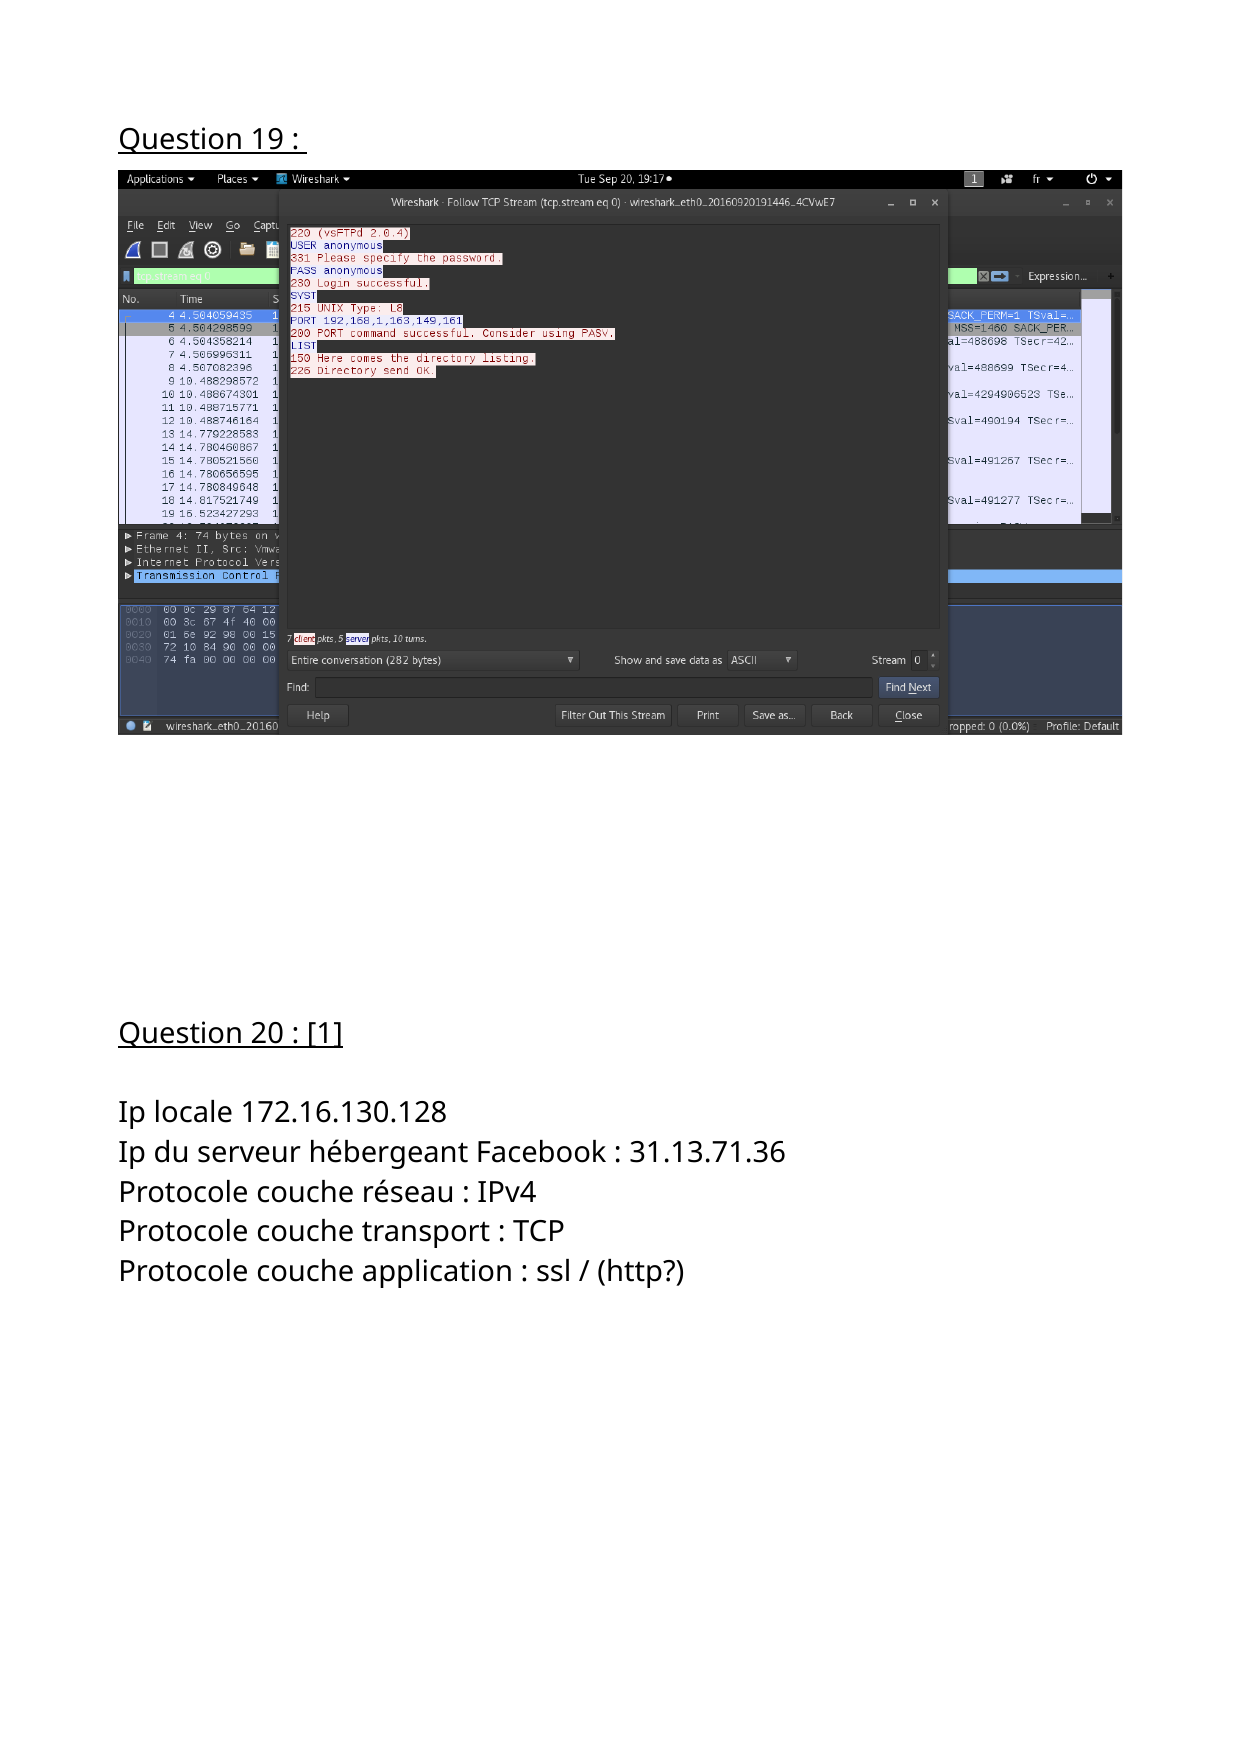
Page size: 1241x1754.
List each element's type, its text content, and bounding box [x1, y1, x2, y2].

text Ip du serveur hébergeant Facebook : 31.13.71.36 [118, 1131, 1122, 1171]
text Ip locale 172.16.130.128 [118, 1091, 1122, 1131]
text Protocole couche transport : TCP [118, 1211, 1122, 1250]
text Question 20 : [1] [118, 1012, 1122, 1052]
picture [118, 170, 1123, 735]
text Protocole couche réseau : IPv4 [118, 1171, 1122, 1211]
text Question 19 : [118, 118, 1122, 158]
text Protocole couche application : ssl / (http?) [118, 1250, 1122, 1290]
